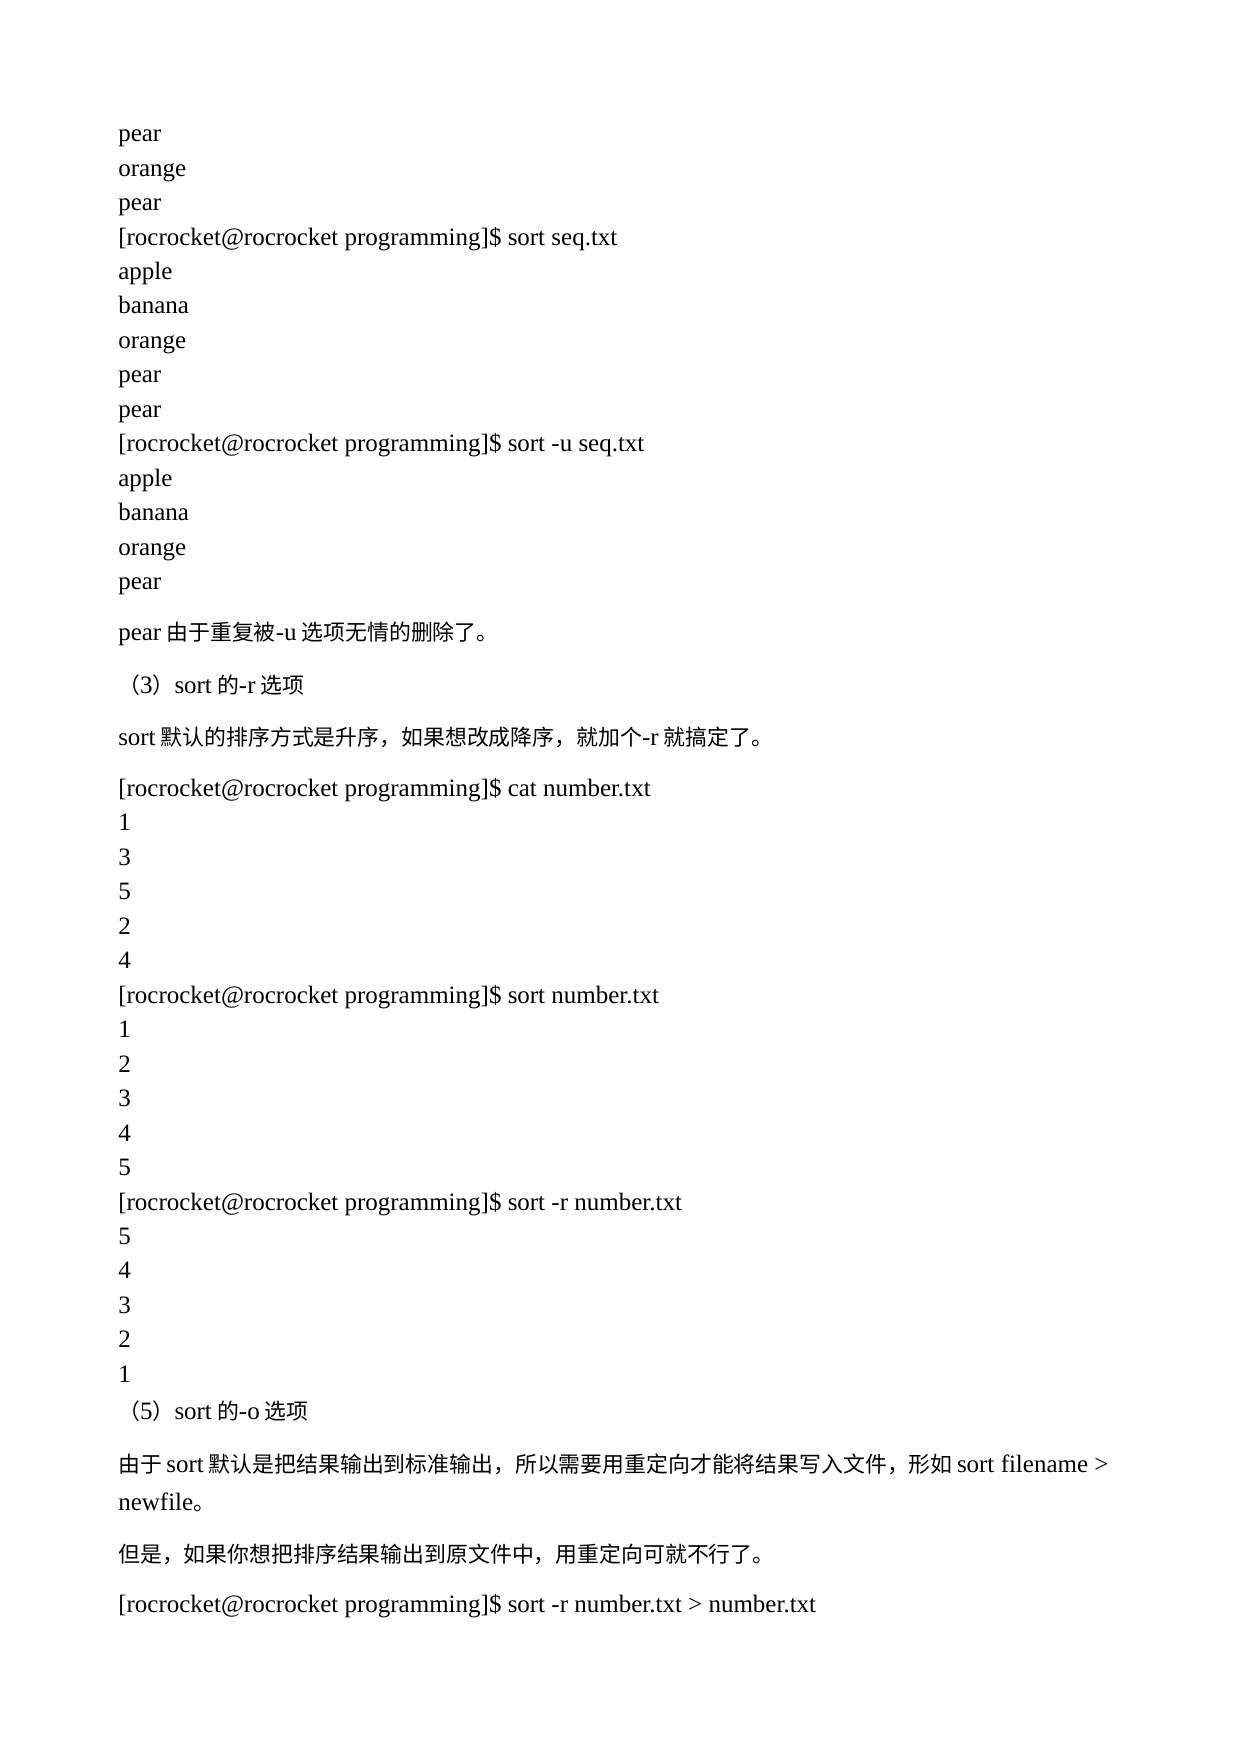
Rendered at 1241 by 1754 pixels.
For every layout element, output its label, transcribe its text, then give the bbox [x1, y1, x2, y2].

text sort默认的排序方式是升序，如果想改成降序，就加个-r就搞定了。 [118, 720, 1122, 752]
text （3）sort的-r选项 [118, 668, 1122, 699]
text 由于sort默认是把结果输出到标准输出，所以需要用重定向才能将结果写入文件，形如sort filename > newfile。 [118, 1447, 1122, 1516]
text pear orange pear [rocrocket@rocrocket programming]$ sort seq.txt apple banana orange pear pear [rocrocket@rocrocket programming]$ sort -u seq.txt apple banana orange pear [118, 118, 1122, 595]
text pear由于重复被-u选项无情的删除了。 [118, 615, 1122, 647]
text [rocrocket@rocrocket programming]$ cat number.txt 1 3 5 2 4 [rocrocket@rocrocket programming]$ sort number.txt 1 2 3 4 5 [rocrocket@rocrocket programming]$ sort -r number.txt 5 4 3 2 1 （5）sort的-o选项 [118, 773, 1122, 1426]
text [rocrocket@rocrocket programming]$ sort -r number.txt > number.txt [118, 1589, 1122, 1618]
text 但是，如果你想把排序结果输出到原文件中，用重定向可就不行了。 [118, 1537, 1122, 1569]
